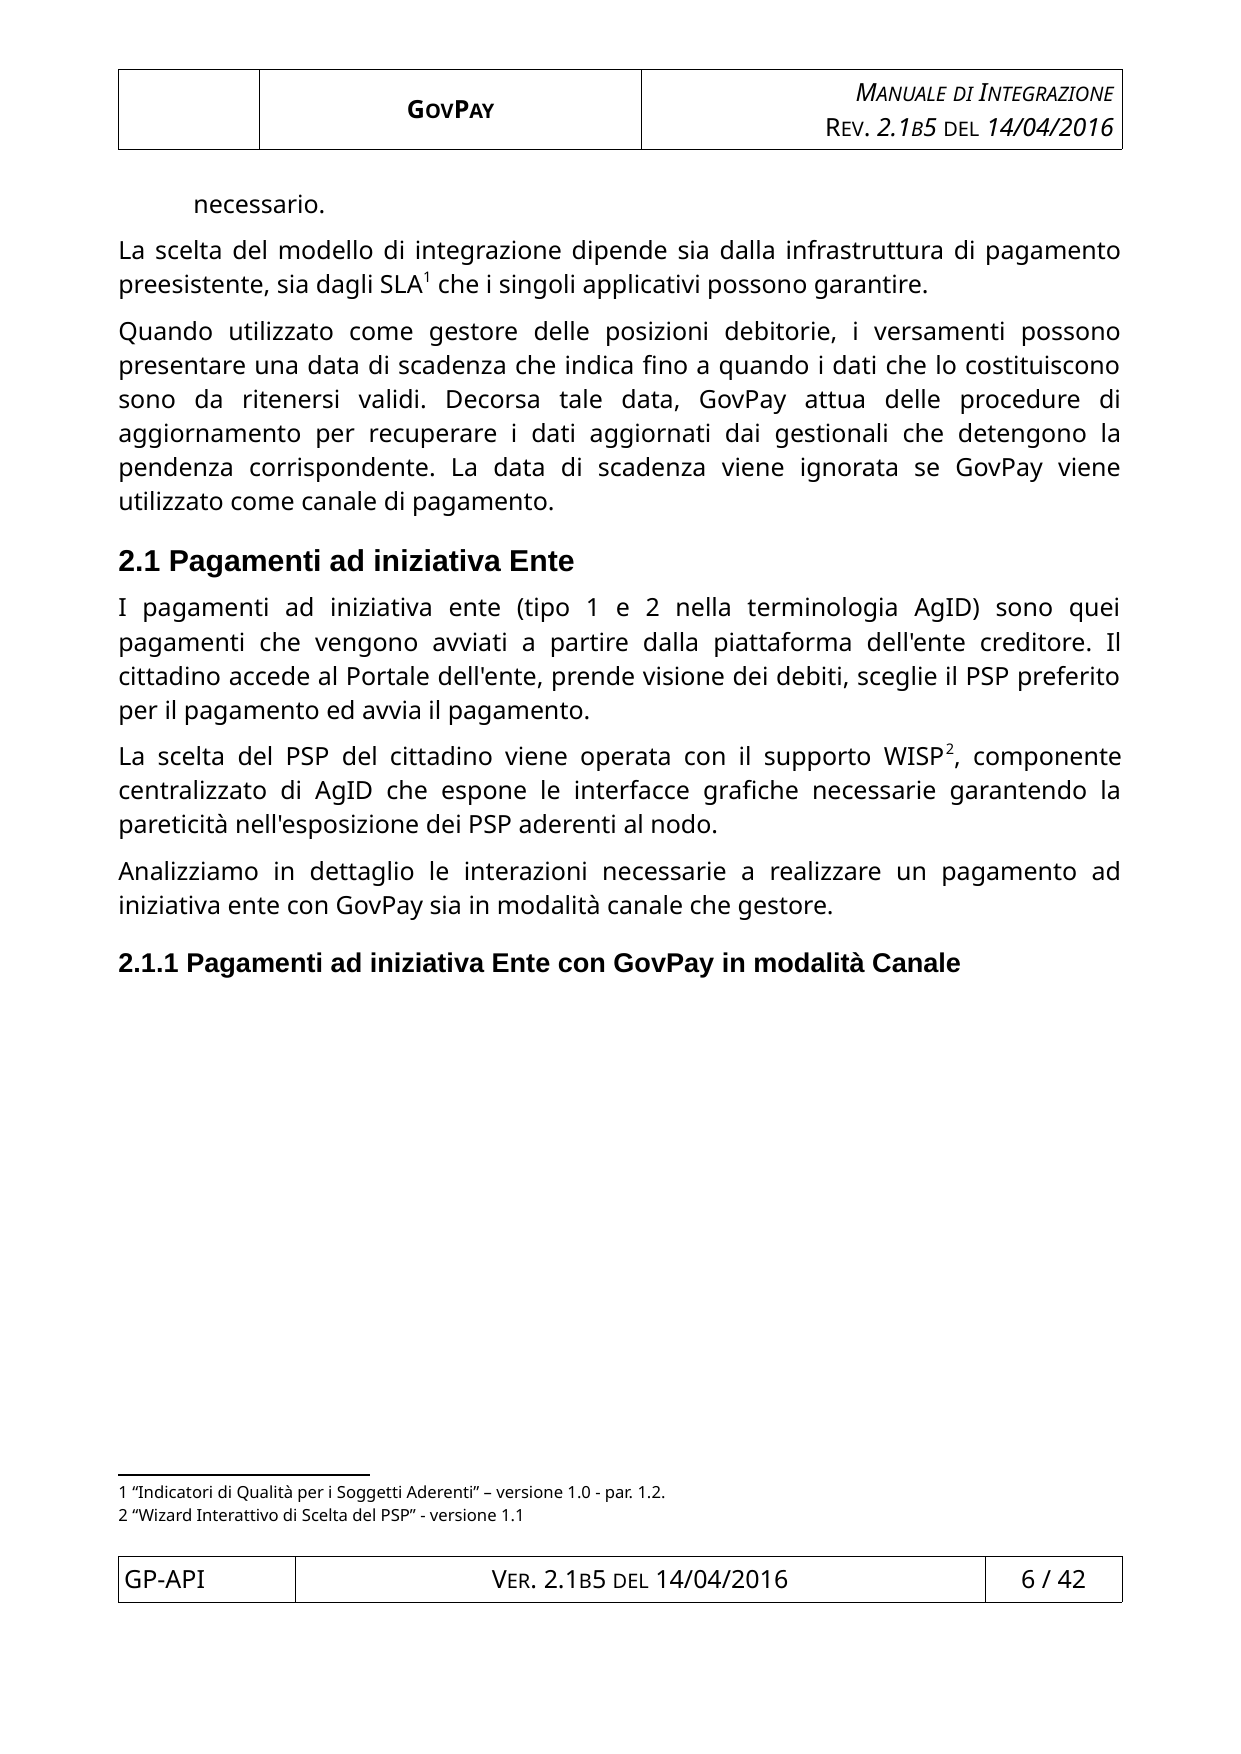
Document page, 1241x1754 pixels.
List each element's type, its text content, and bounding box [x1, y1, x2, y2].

text La scelta del PSP del cittadino viene operata con il supporto WISP, componente centralizzato di AgID che espone le interfacce grafiche necessarie garantendo la pareticità nell'esposizione dei PSP aderenti al nodo. [118, 739, 1122, 841]
text “Indicatori di Qualità per i Soggetti Aderenti” – versione 1.0 - par. 1.2. [118, 1481, 1122, 1504]
list necessario. [156, 186, 1122, 220]
text Quando utilizzato come gestore delle posizioni debitorie, i versamenti possono presentare una data di scadenza che indica fino a quando i dati che lo costituiscono sono da ritenersi validi. Decorsa tale data, GovPay attua delle procedure di aggiornamento per recuperare i dati aggiornati dai gestionali che detengono la pendenza corrispondente. La data di scadenza viene ignorata se GovPay viene utilizzato come canale di pagamento. [118, 313, 1122, 518]
text La scelta del modello di integrazione dipende sia dalla infrastruttura di pagamento preesistente, sia dagli SLA che i singoli applicativi possono garantire. [118, 233, 1122, 301]
subtitle Pagamenti ad iniziativa Ente [118, 543, 1122, 578]
text I pagamenti ad iniziativa ente (tipo 1 e 2 nella terminologia AgID) sono quei pagamenti che vengono avviati a partire dalla piattaforma dell'ente creditore. Il cittadino accede al Portale dell'ente, prende visione dei debiti, sceglie il PSP preferito per il pagamento ed avvia il pagamento. [118, 590, 1122, 726]
subtitle Pagamenti ad iniziativa Ente con GovPay in modalità Canale [118, 947, 1122, 978]
text “Wizard Interattivo di Scelta del PSP” - versione 1.1 [118, 1504, 1122, 1527]
text Analizziamo in dettaglio le interazioni necessarie a realizzare un pagamento ad iniziativa ente con GovPay sia in modalità canale che gestore. [118, 853, 1122, 922]
